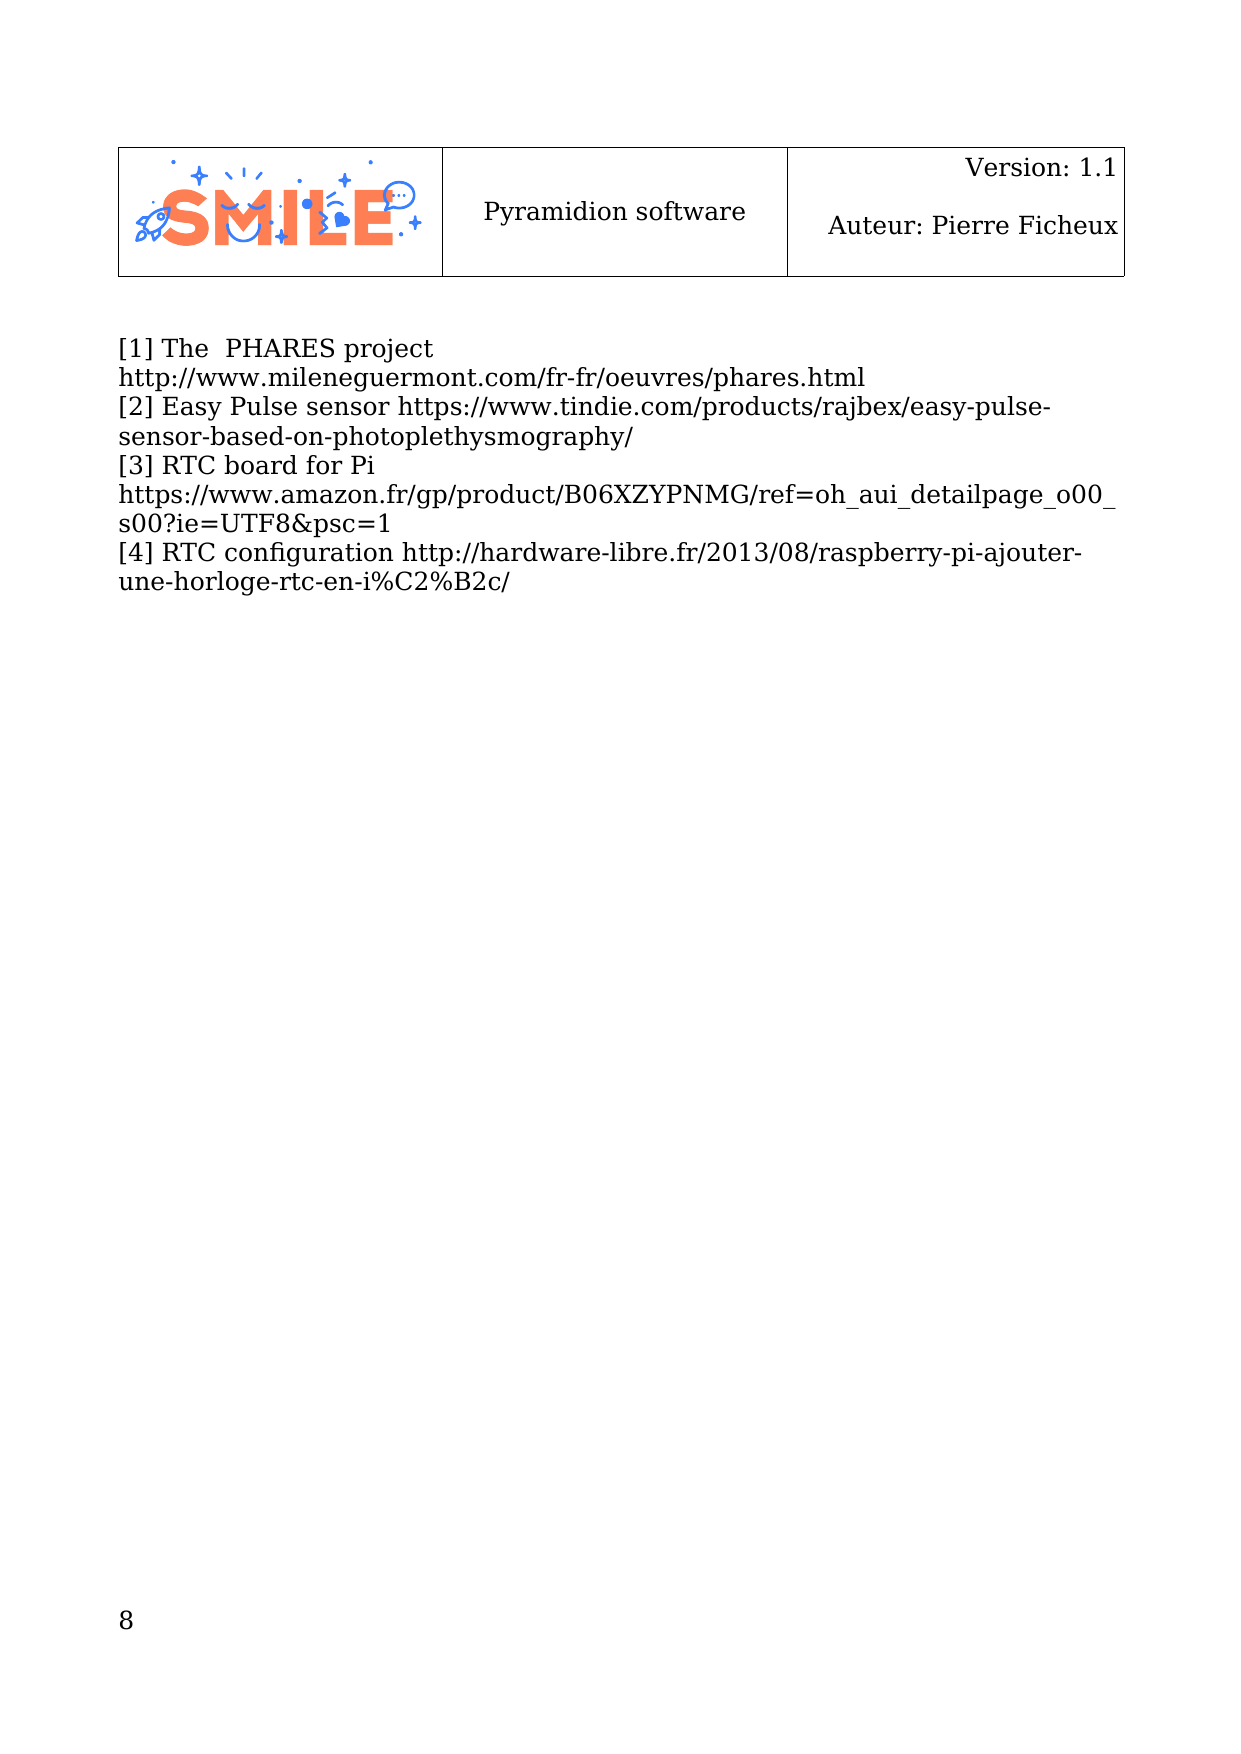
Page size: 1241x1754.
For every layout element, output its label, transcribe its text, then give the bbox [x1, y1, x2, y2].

text [3] RTC board for Pi https://www.amazon.fr/gp/product/B06XZYPNMG/ref=oh_aui_detailpage_o00_s00?ie=UTF8&psc=1 [118, 451, 1122, 538]
text [4] RTC configuration http://hardware-libre.fr/2013/08/raspberry-pi-ajouter-une-horloge-rtc-en-i%C2%B2c/ [118, 538, 1122, 597]
text [2] Easy Pulse sensor https://www.tindie.com/products/rajbex/easy-pulse-sensor-based-on-photoplethysmography/ [118, 393, 1122, 451]
text [1] The PHARES project http://www.mileneguermont.com/fr-fr/oeuvres/phares.html [118, 334, 1122, 393]
picture [123, 153, 437, 265]
